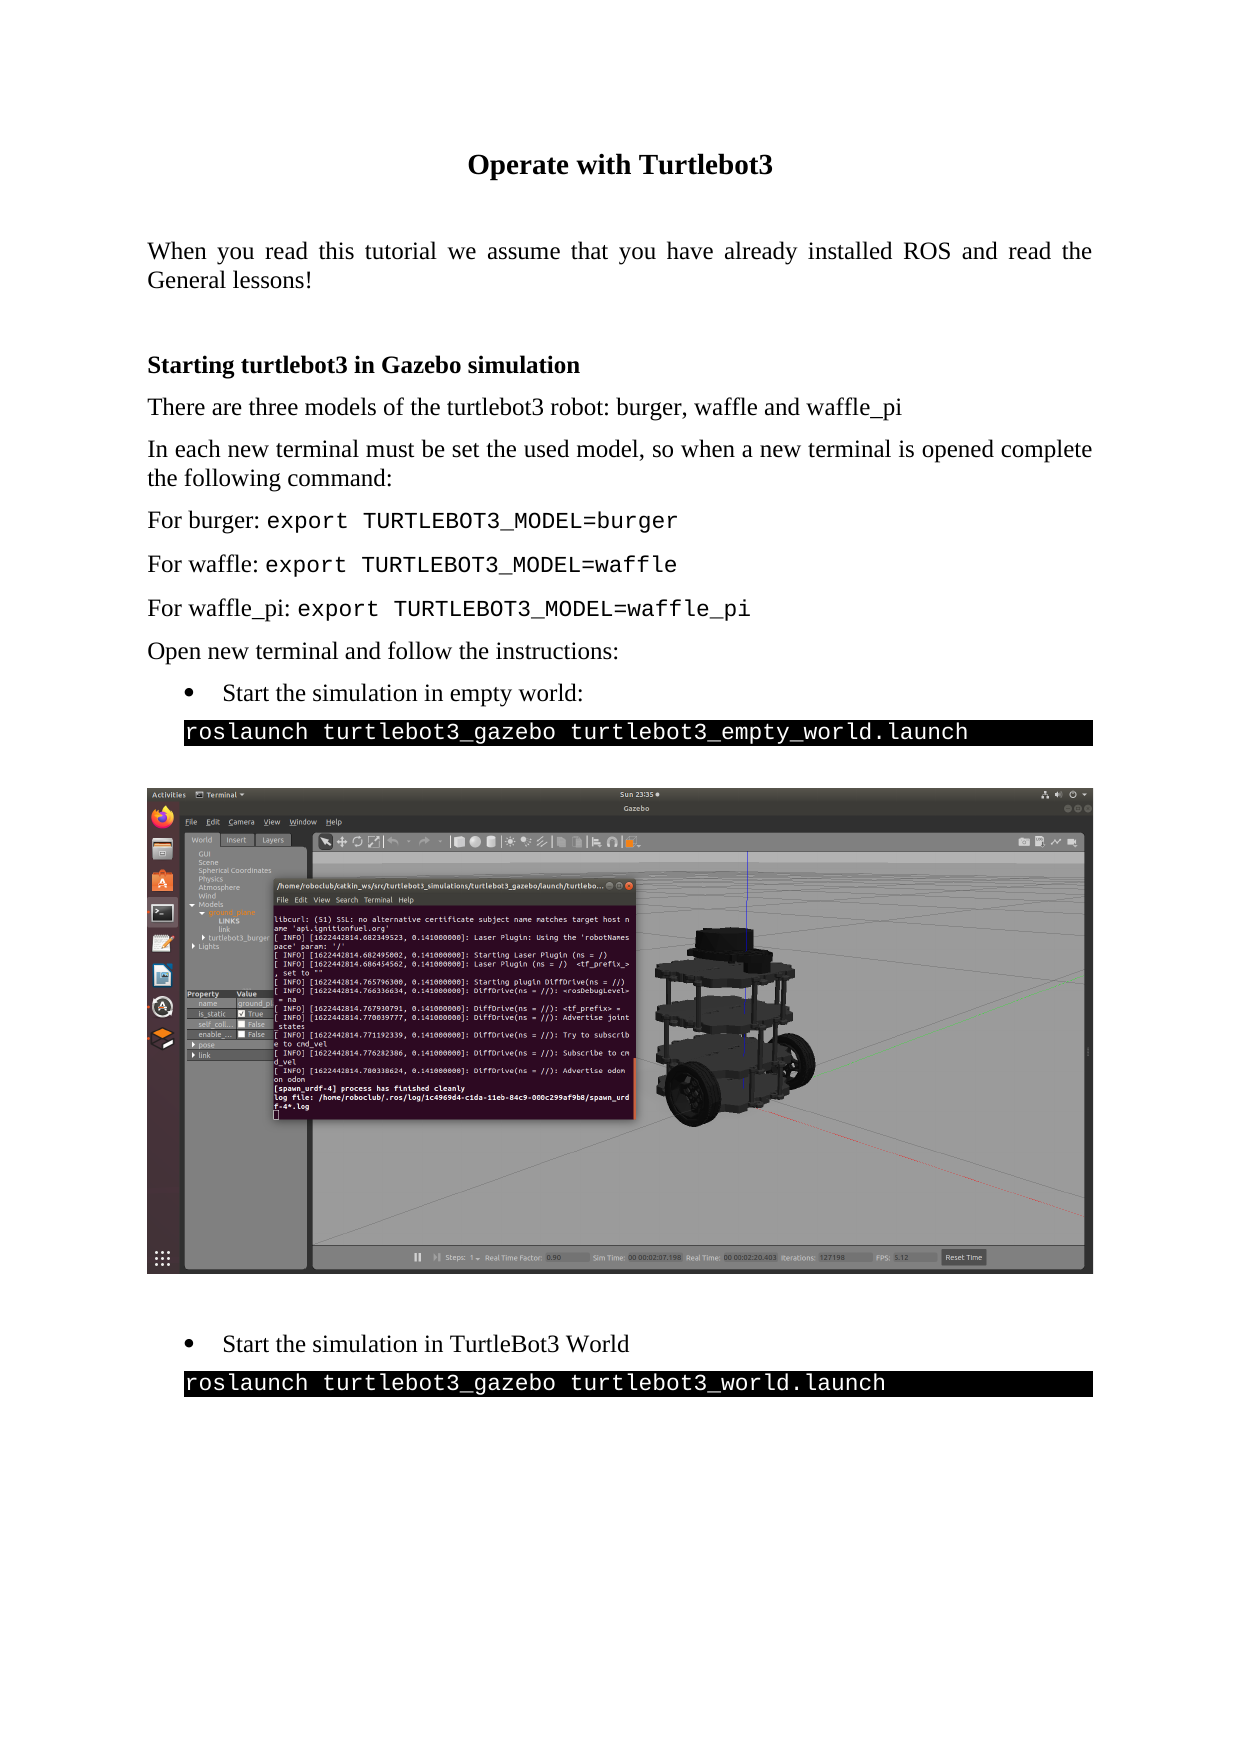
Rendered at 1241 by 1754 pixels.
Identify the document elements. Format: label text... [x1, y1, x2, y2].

text roslaunch turtlebot3_gazebo turtlebot3_world.launch [184, 1371, 1093, 1397]
text Starting turtlebot3 in Gazebo simulation [147, 350, 1093, 378]
text roslaunch turtlebot3_gazebo turtlebot3_empty_world.launch [184, 720, 1093, 746]
list Start the simulation in TurtleBot3 World [184, 1329, 1093, 1357]
text When you read this tutorial we assume that you have already installed ROS and read the General lessons! [147, 236, 1093, 294]
text For burger: export TURTLEBOT3_MODEL=burger [147, 506, 1093, 536]
text Open new terminal and follow the instructions: [147, 636, 1093, 665]
text For waffle_pi: export TURTLEBOT3_MODEL=waffle_pi [147, 593, 1093, 623]
text For waffle: export TURTLEBOT3_MODEL=waffle [147, 549, 1093, 579]
text In each new terminal must be set the used model, so when a new terminal is opened complete the following command: [147, 434, 1093, 492]
text There are three models of the turtlebot3 robot: burger, waffle and waffle_pi [147, 392, 1093, 421]
text Operate with Turtlebot3 [147, 147, 1093, 181]
list Start the simulation in empty world: [184, 678, 1093, 707]
